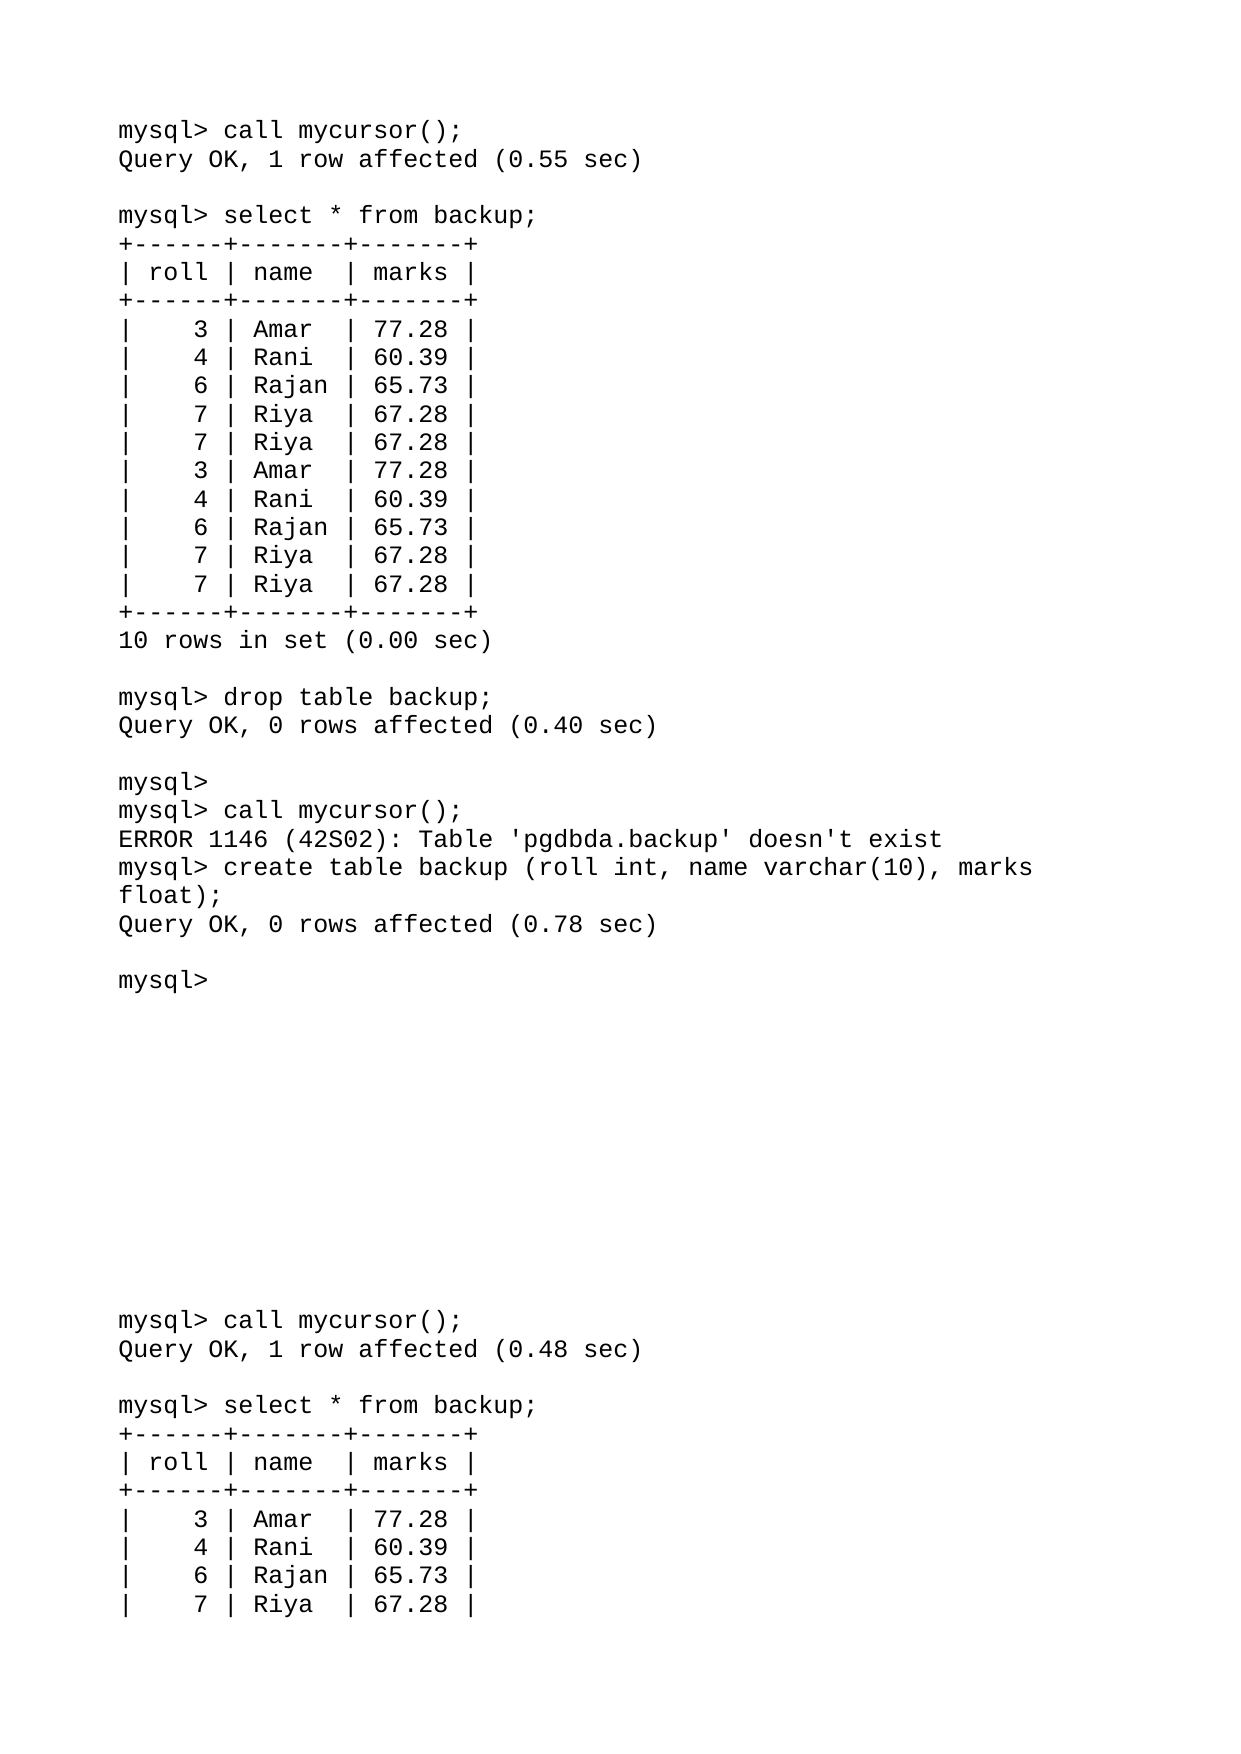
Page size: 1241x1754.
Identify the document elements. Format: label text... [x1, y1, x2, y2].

text mysql> call mycursor(); [118, 798, 1122, 826]
text Query OK, 1 row affected (0.48 sec) [118, 1336, 1122, 1365]
text | 3 | Amar | 77.28 | [118, 1506, 1122, 1535]
text | 4 | Rani | 60.39 | [118, 486, 1122, 515]
text ERROR 1146 (42S02): Table 'pgdbda.backup' doesn't exist [118, 826, 1122, 855]
text mysql> create table backup (roll int, name varchar(10), marks float); [118, 855, 1122, 911]
text | 7 | Riya | 67.28 | [118, 1591, 1122, 1620]
text mysql> [118, 968, 1122, 996]
text mysql> drop table backup; [118, 685, 1122, 713]
text mysql> call mycursor(); [118, 118, 1122, 146]
text +------+-------+-------+ [118, 231, 1122, 260]
text | 4 | Rani | 60.39 | [118, 1535, 1122, 1563]
text | 6 | Rajan | 65.73 | [118, 373, 1122, 401]
text Query OK, 0 rows affected (0.78 sec) [118, 911, 1122, 940]
text +------+-------+-------+ [118, 1478, 1122, 1506]
text mysql> select * from backup; [118, 203, 1122, 231]
text +------+-------+-------+ [118, 600, 1122, 628]
text | 7 | Riya | 67.28 | [118, 571, 1122, 600]
text | 6 | Rajan | 65.73 | [118, 515, 1122, 543]
text mysql> [118, 770, 1122, 798]
text | 6 | Rajan | 65.73 | [118, 1563, 1122, 1591]
text | 7 | Riya | 67.28 | [118, 401, 1122, 430]
text 10 rows in set (0.00 sec) [118, 628, 1122, 656]
text Query OK, 0 rows affected (0.40 sec) [118, 713, 1122, 741]
text | 7 | Riya | 67.28 | [118, 543, 1122, 571]
text mysql> select * from backup; [118, 1393, 1122, 1421]
text | 3 | Amar | 77.28 | [118, 316, 1122, 345]
text | roll | name | marks | [118, 1450, 1122, 1478]
text | roll | name | marks | [118, 260, 1122, 288]
text | 3 | Amar | 77.28 | [118, 458, 1122, 486]
text +------+-------+-------+ [118, 288, 1122, 316]
text +------+-------+-------+ [118, 1421, 1122, 1450]
text | 4 | Rani | 60.39 | [118, 345, 1122, 373]
text | 7 | Riya | 67.28 | [118, 430, 1122, 458]
text Query OK, 1 row affected (0.55 sec) [118, 146, 1122, 175]
text mysql> call mycursor(); [118, 1308, 1122, 1336]
